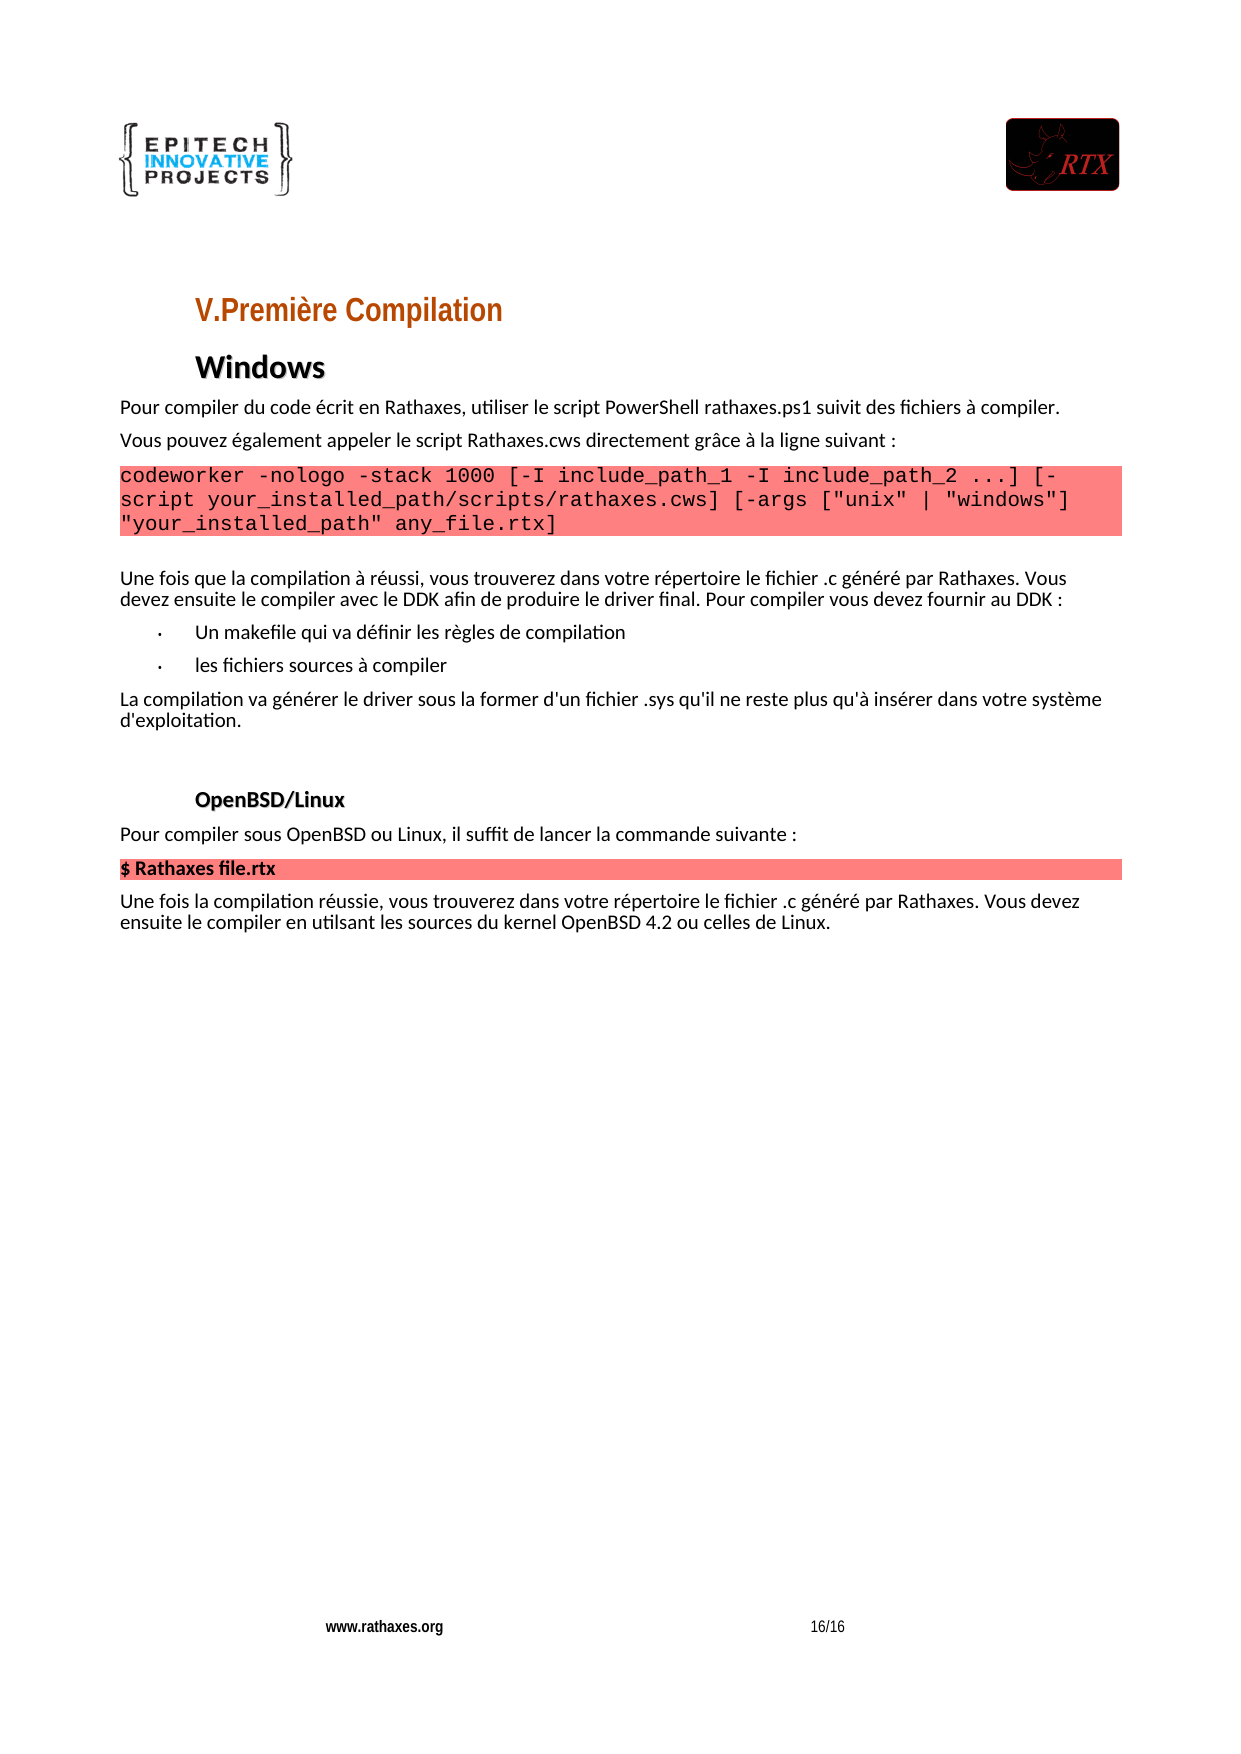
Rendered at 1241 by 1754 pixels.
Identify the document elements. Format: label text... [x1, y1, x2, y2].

text Une fois la compilation réussie, vous trouverez dans votre répertoire le fichier .c généré par Rathaxes. Vous devez ensuite le compiler en utilsant les sources du kernel OpenBSD 4.2 ou celles de Linux. [120, 893, 1122, 934]
text codeworker -nologo -stack 1000 [-I include_path_1 -I include_path_2 ...] [-script your_installed_path/scripts/rathaxes.cws] [-args ["unix" | "windows"] "your_installed_path" any_file.rtx] [120, 466, 1122, 536]
list Un makefile qui va définir les règles de compilation [157, 624, 1122, 645]
text Pour compiler du code écrit en Rathaxes, utiliser le script PowerShell rathaxes.ps1 suivit des fichiers à compiler. [120, 399, 1122, 420]
text $ Rathaxes file.rtx [120, 859, 1122, 880]
subtitle OpenBSD/Linux [120, 791, 1122, 813]
text La compilation va générer le driver sous la former d'un fichier .sys qu'il ne reste plus qu'à insérer dans votre système d'exploitation. [120, 691, 1122, 732]
text Vous pouvez également appeler le script Rathaxes.cws directement grâce à la ligne suivant : [120, 432, 1122, 453]
subtitle Windows [120, 353, 1122, 386]
text Pour compiler sous OpenBSD ou Linux, il suffit de lancer la commande suivante : [120, 826, 1122, 847]
list les fichiers sources à compiler [157, 657, 1122, 678]
picture [117, 118, 295, 198]
picture [1006, 118, 1120, 191]
text Une fois que la compilation à réussi, vous trouverez dans votre répertoire le fichier .c généré par Rathaxes. Vous devez ensuite le compiler avec le DDK afin de produire le driver final. Pour compiler vous devez fournir au DDK : [120, 570, 1122, 611]
subtitle Première Compilation [120, 290, 1122, 328]
